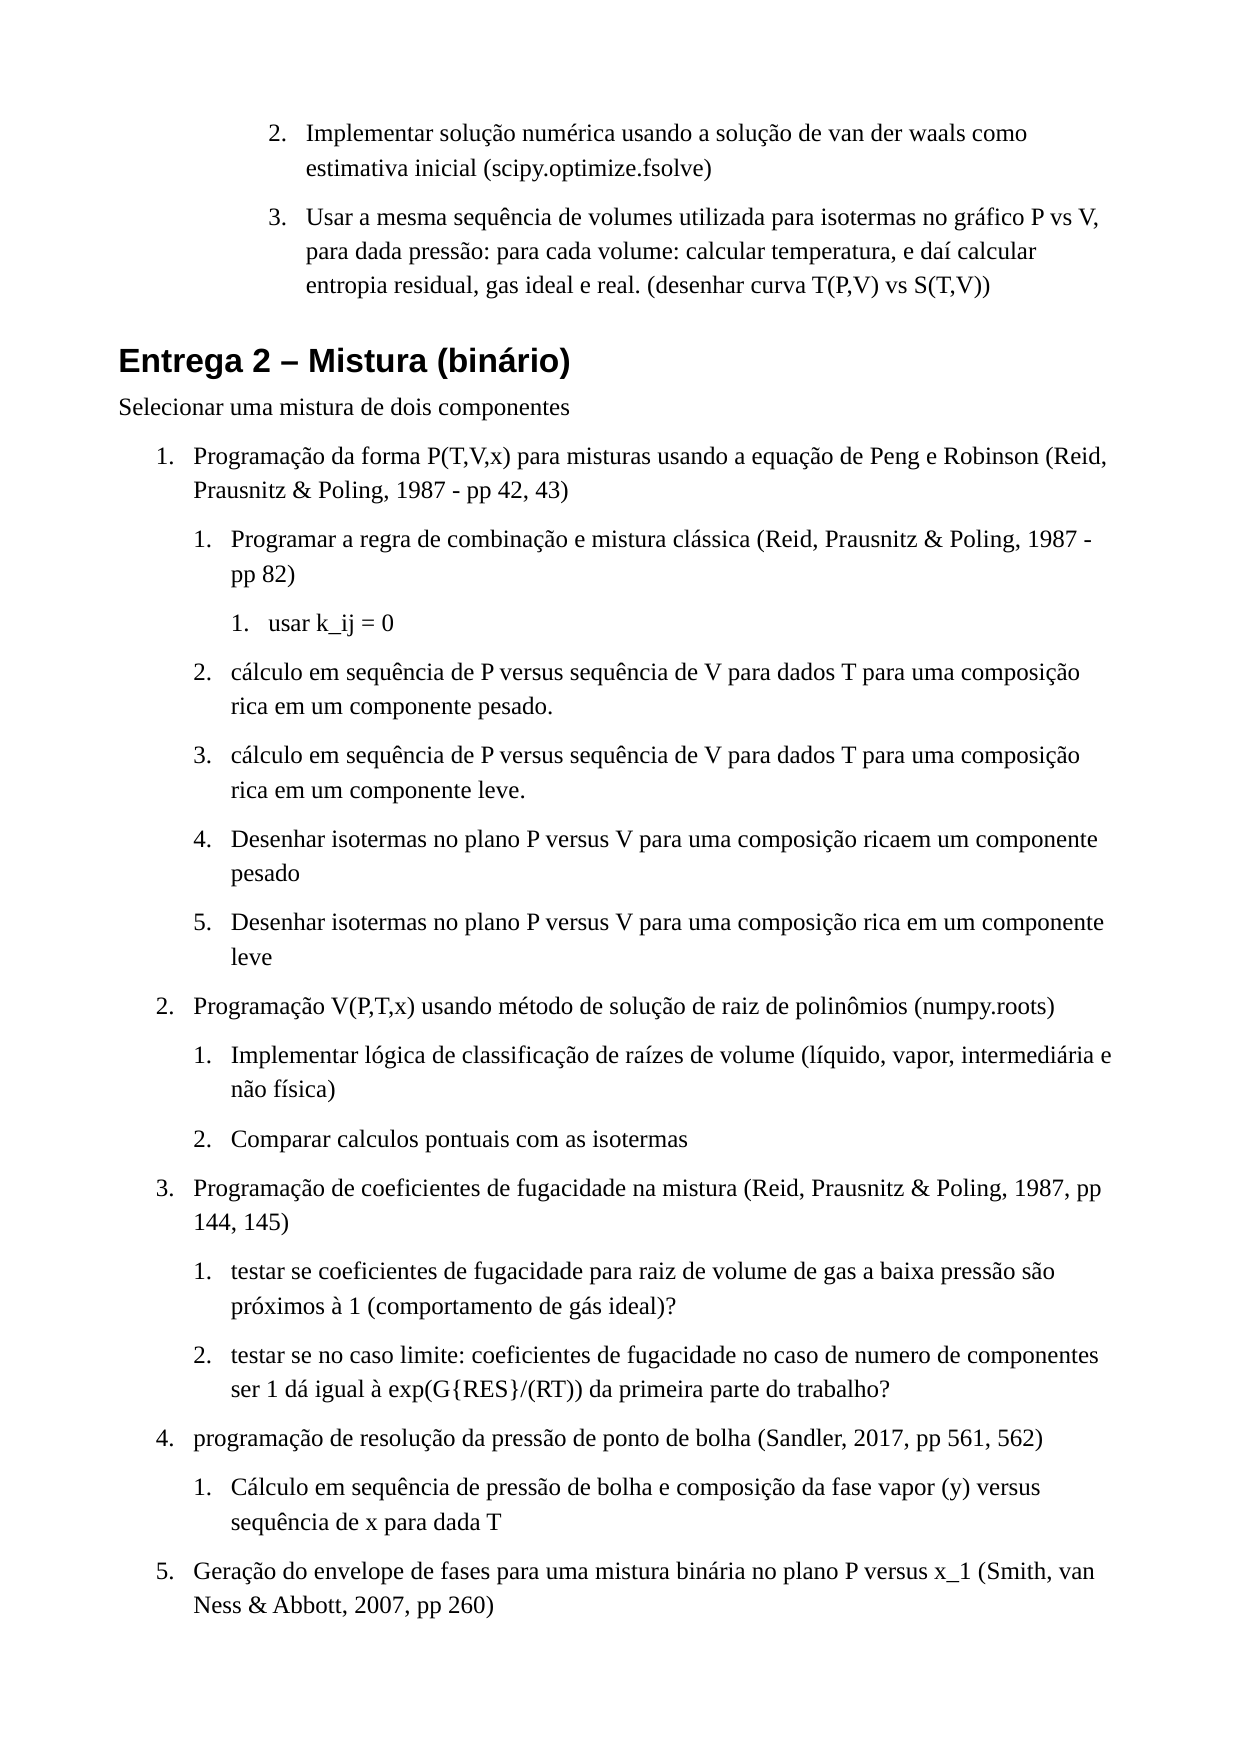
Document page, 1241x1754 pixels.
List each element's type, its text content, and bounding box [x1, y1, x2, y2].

list Desenhar isotermas no plano P versus V para uma composição rica em um componente leve [193, 907, 1122, 971]
list Usar a mesma sequência de volumes utilizada para isotermas no gráfico P vs V, para dada pressão: para cada volume: calcular temperatura, e daí calcular entropia residual, gas ideal e real. (desenhar curva T(P,V) vs S(T,V)) [268, 202, 1122, 299]
list Programar a regra de combinação e mistura clássica (Reid, Prausnitz & Poling, 1987 - pp 82) [193, 524, 1122, 587]
list cálculo em sequência de P versus sequência de V para dados T para uma composição rica em um componente pesado. [193, 657, 1122, 720]
list Cálculo em sequência de pressão de bolha e composição da fase vapor (y) versus sequência de x para dada T [193, 1472, 1122, 1536]
subtitle Entrega 2 – Mistura (binário) [118, 341, 1122, 379]
list Programação de coeficientes de fugacidade na mistura (Reid, Prausnitz & Poling, 1987, pp 144, 145) [156, 1173, 1122, 1236]
text Selecionar uma mistura de dois componentes [118, 392, 1122, 420]
list Programação da forma P(T,V,x) para misturas usando a equação de Peng e Robinson (Reid, Prausnitz & Poling, 1987 - pp 42, 43) [156, 441, 1122, 504]
list programação de resolução da pressão de ponto de bolha (Sandler, 2017, pp 561, 562) [156, 1423, 1122, 1452]
list Implementar solução numérica usando a solução de van der waals como estimativa inicial (scipy.optimize.fsolve) [268, 118, 1122, 181]
list testar se no caso limite: coeficientes de fugacidade no caso de numero de componentes ser 1 dá igual à exp(G{RES}/(RT)) da primeira parte do trabalho? [193, 1340, 1122, 1403]
list testar se coeficientes de fugacidade para raiz de volume de gas a baixa pressão são próximos à 1 (comportamento de gás ideal)? [193, 1256, 1122, 1319]
list cálculo em sequência de P versus sequência de V para dados T para uma composição rica em um componente leve. [193, 740, 1122, 804]
list Desenhar isotermas no plano P versus V para uma composição ricaem um componente pesado [193, 824, 1122, 887]
list Programação V(P,T,x) usando método de solução de raiz de polinômios (numpy.roots) [156, 991, 1122, 1020]
list Comparar calculos pontuais com as isotermas [193, 1124, 1122, 1152]
list Geração do envelope de fases para uma mistura binária no plano P versus x_1 (Smith, van Ness & Abbott, 2007, pp 260) [156, 1556, 1122, 1619]
list Implementar lógica de classificação de raízes de volume (líquido, vapor, intermediária e não física) [193, 1040, 1122, 1103]
list usar k_ij = 0 [231, 608, 1122, 637]
